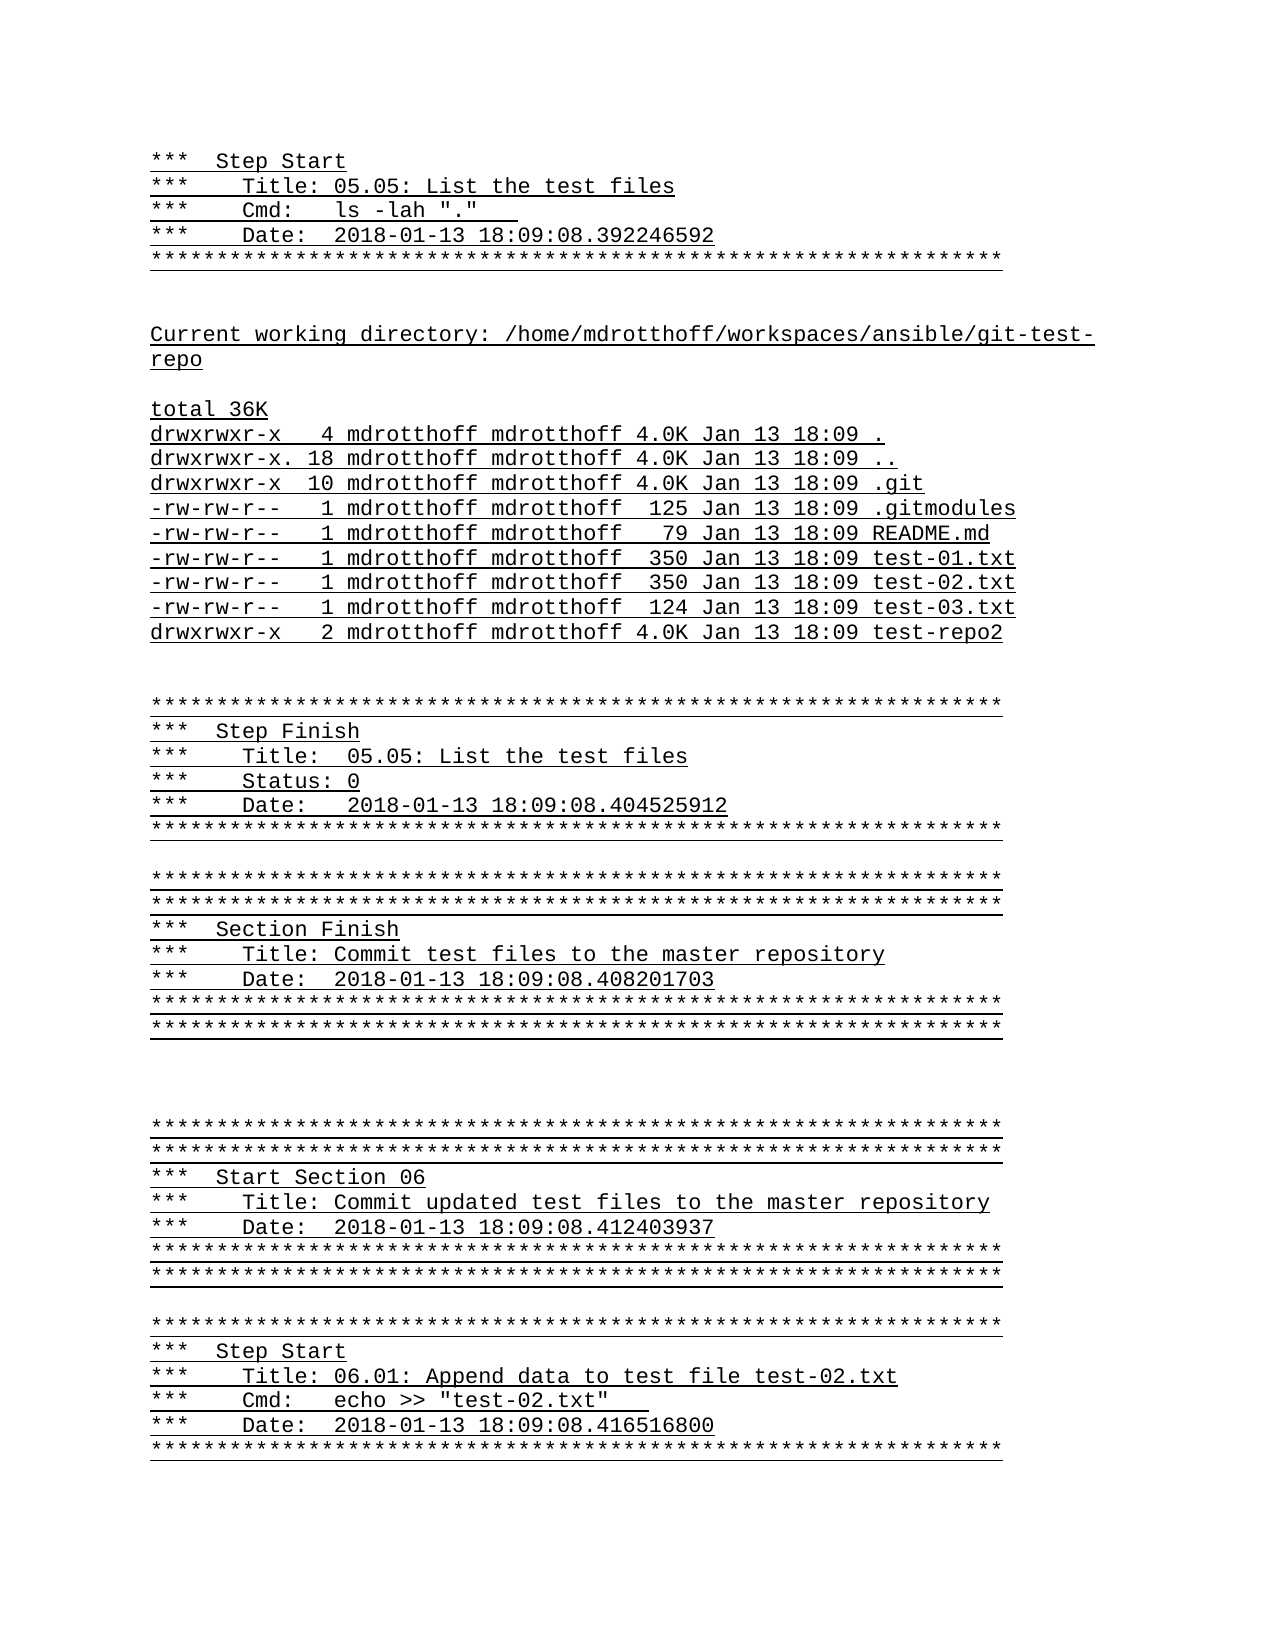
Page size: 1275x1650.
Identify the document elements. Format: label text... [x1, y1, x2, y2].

text ***************************************************************** [150, 894, 1125, 918]
text drwxrwxr-x 10 mdrotthoff mdrotthoff 4.0K Jan 13 18:09 .git [150, 472, 1125, 497]
text *** Section Finish [150, 918, 1125, 943]
text *** Title: 05.05: List the test files [150, 175, 1125, 199]
text ***************************************************************** [150, 1439, 1125, 1464]
text ***************************************************************** [150, 1315, 1125, 1340]
text drwxrwxr-x 2 mdrotthoff mdrotthoff 4.0K Jan 13 18:09 test-repo2 [150, 621, 1125, 646]
text ***************************************************************** [150, 993, 1125, 1018]
text ***************************************************************** [150, 249, 1125, 274]
text *** Title: Commit test files to the master repository [150, 943, 1125, 968]
text ***************************************************************** [150, 1241, 1125, 1266]
text *** Step Start [150, 1340, 1125, 1365]
text *** Cmd: ls -lah "." [150, 199, 1125, 224]
text ***************************************************************** [150, 869, 1125, 894]
text ***************************************************************** [150, 1266, 1125, 1290]
text *** Date: 2018-01-13 18:09:08.408201703 [150, 968, 1125, 993]
text ***************************************************************** [150, 1142, 1125, 1166]
text ***************************************************************** [150, 1117, 1125, 1142]
text -rw-rw-r-- 1 mdrotthoff mdrotthoff 124 Jan 13 18:09 test-03.txt [150, 596, 1125, 621]
text *** Title: 05.05: List the test files [150, 745, 1125, 770]
text *** Date: 2018-01-13 18:09:08.392246592 [150, 224, 1125, 249]
text drwxrwxr-x 4 mdrotthoff mdrotthoff 4.0K Jan 13 18:09 . [150, 423, 1125, 447]
text *** Title: 06.01: Append data to test file test-02.txt [150, 1365, 1125, 1389]
text total 36K [150, 398, 1125, 423]
text *** Date: 2018-01-13 18:09:08.416516800 [150, 1414, 1125, 1439]
text *** Start Section 06 [150, 1166, 1125, 1191]
text *** Step Finish [150, 720, 1125, 745]
text *** Status: 0 [150, 770, 1125, 794]
text *** Date: 2018-01-13 18:09:08.404525912 [150, 794, 1125, 819]
text Current working directory: /home/mdrotthoff/workspaces/ansible/git-test-repo [150, 323, 1125, 373]
text ***************************************************************** [150, 1018, 1125, 1042]
text -rw-rw-r-- 1 mdrotthoff mdrotthoff 350 Jan 13 18:09 test-01.txt [150, 547, 1125, 571]
text drwxrwxr-x. 18 mdrotthoff mdrotthoff 4.0K Jan 13 18:09 .. [150, 447, 1125, 472]
text ***************************************************************** [150, 695, 1125, 720]
text *** Date: 2018-01-13 18:09:08.412403937 [150, 1216, 1125, 1241]
text -rw-rw-r-- 1 mdrotthoff mdrotthoff 350 Jan 13 18:09 test-02.txt [150, 571, 1125, 596]
text *** Step Start [150, 150, 1125, 175]
text *** Title: Commit updated test files to the master repository [150, 1191, 1125, 1216]
text -rw-rw-r-- 1 mdrotthoff mdrotthoff 125 Jan 13 18:09 .gitmodules [150, 497, 1125, 522]
text -rw-rw-r-- 1 mdrotthoff mdrotthoff 79 Jan 13 18:09 README.md [150, 522, 1125, 547]
text ***************************************************************** [150, 819, 1125, 844]
text *** Cmd: echo >> "test-02.txt" [150, 1389, 1125, 1414]
